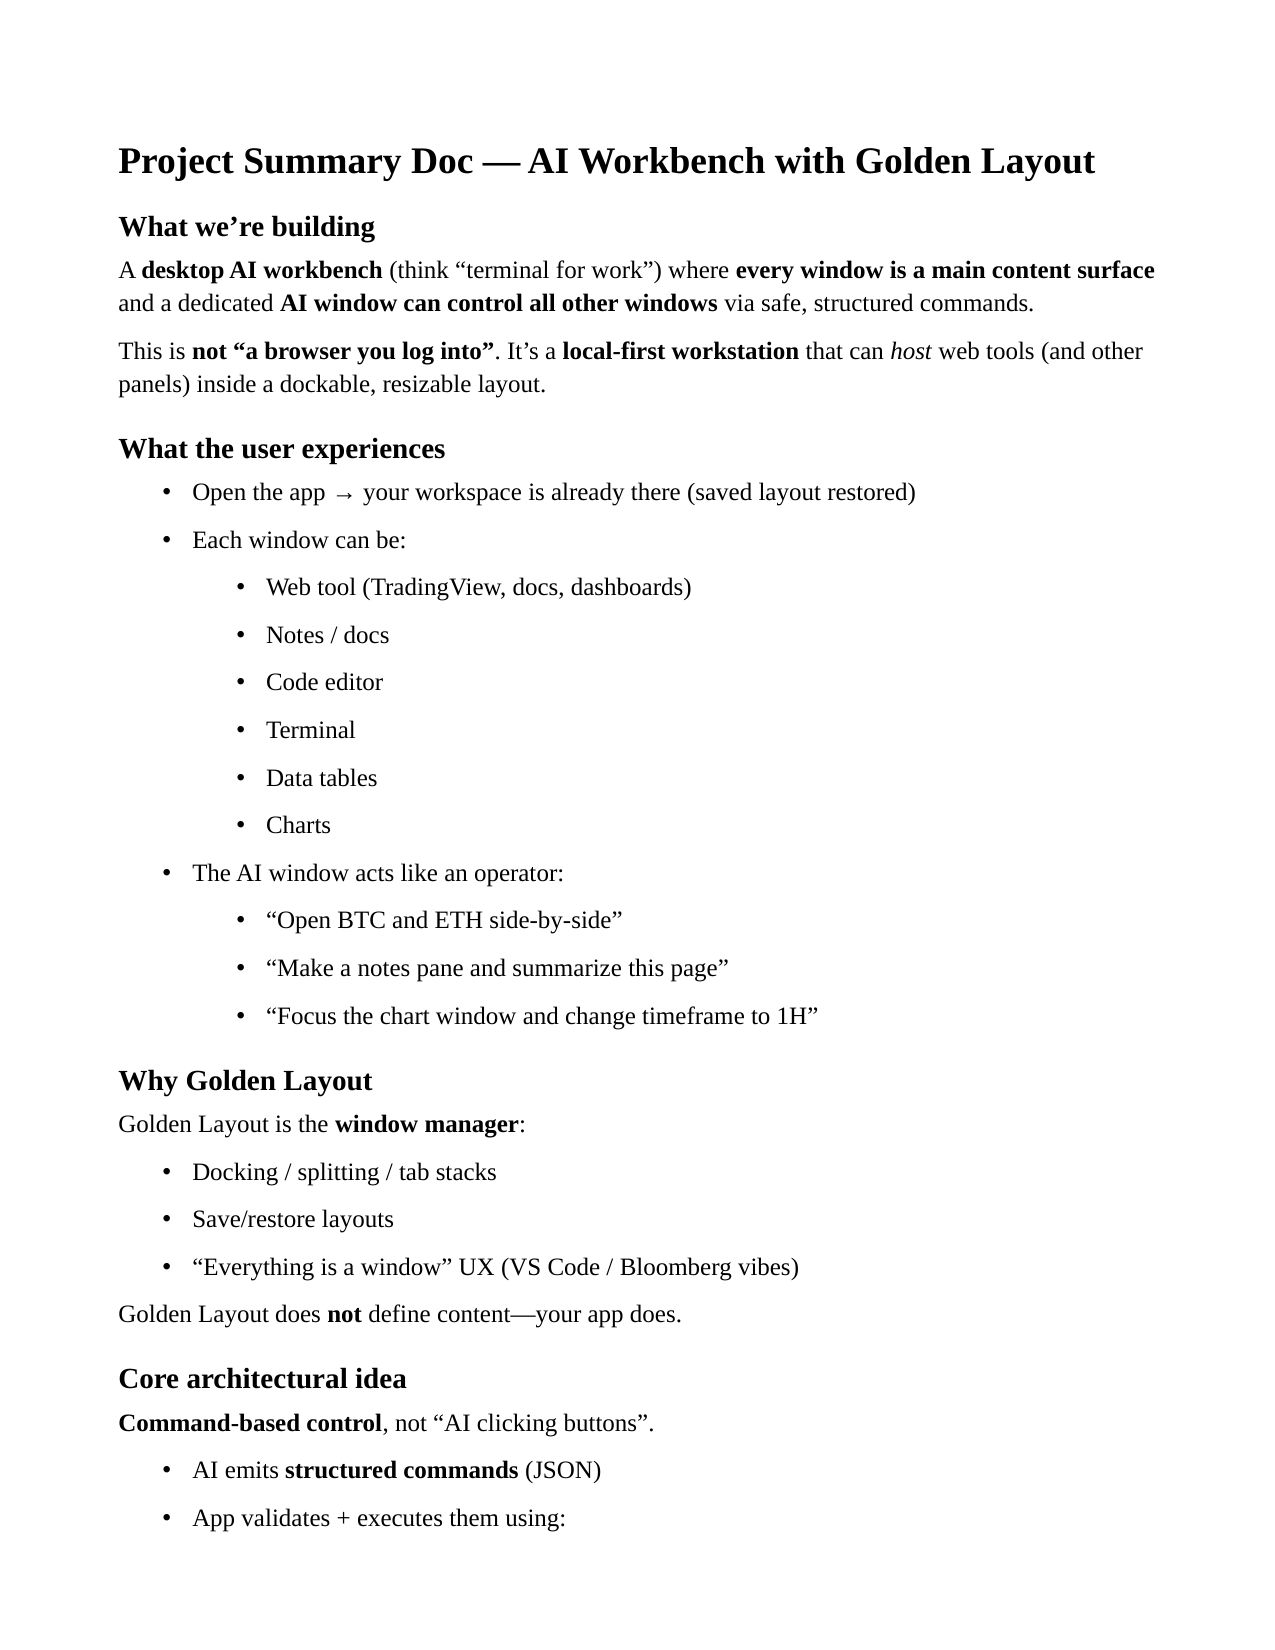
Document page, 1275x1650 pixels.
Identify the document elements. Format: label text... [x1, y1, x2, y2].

text This is not “a browser you log into”. It’s a local-first workstation that can host web tools (and other panels) inside a dockable, resizable layout. [118, 336, 1157, 398]
text Golden Layout does not define content—your app does. [118, 1299, 1157, 1328]
text Golden Layout is the window manager: [118, 1109, 1157, 1138]
list App validates + executes them using: [162, 1503, 1157, 1532]
list Charts [236, 810, 1157, 839]
subtitle Core architectural idea [118, 1362, 1157, 1395]
list “Make a notes pane and summarize this page” [236, 953, 1157, 982]
list “Focus the chart window and change timeframe to 1H” [236, 1001, 1157, 1029]
list Data tables [236, 763, 1157, 791]
text Command-based control, not “AI clicking buttons”. [118, 1408, 1157, 1436]
subtitle Project Summary Doc — AI Workbench with Golden Layout [118, 139, 1157, 182]
list Open the app → your workspace is already there (saved layout restored) [162, 477, 1157, 506]
list Save/restore layouts [162, 1204, 1157, 1233]
list The AI window acts like an operator: [162, 858, 1157, 887]
list Each window can be: [162, 525, 1157, 553]
list Terminal [236, 715, 1157, 744]
list “Everything is a window” UX (VS Code / Bloomberg vibes) [162, 1252, 1157, 1281]
list Code editor [236, 667, 1157, 696]
list Web tool (TradingView, docs, dashboards) [236, 572, 1157, 601]
list Notes / docs [236, 620, 1157, 649]
subtitle What the user experiences [118, 431, 1157, 464]
text A desktop AI workbench (think “terminal for work”) where every window is a main content surface and a dedicated AI window can control all other windows via safe, structured commands. [118, 255, 1157, 317]
list Docking / splitting / tab stacks [162, 1157, 1157, 1185]
subtitle What we’re building [118, 209, 1157, 243]
list “Open BTC and ETH side-by-side” [236, 906, 1157, 934]
list AI emits structured commands (JSON) [162, 1455, 1157, 1484]
subtitle Why Golden Layout [118, 1063, 1157, 1096]
